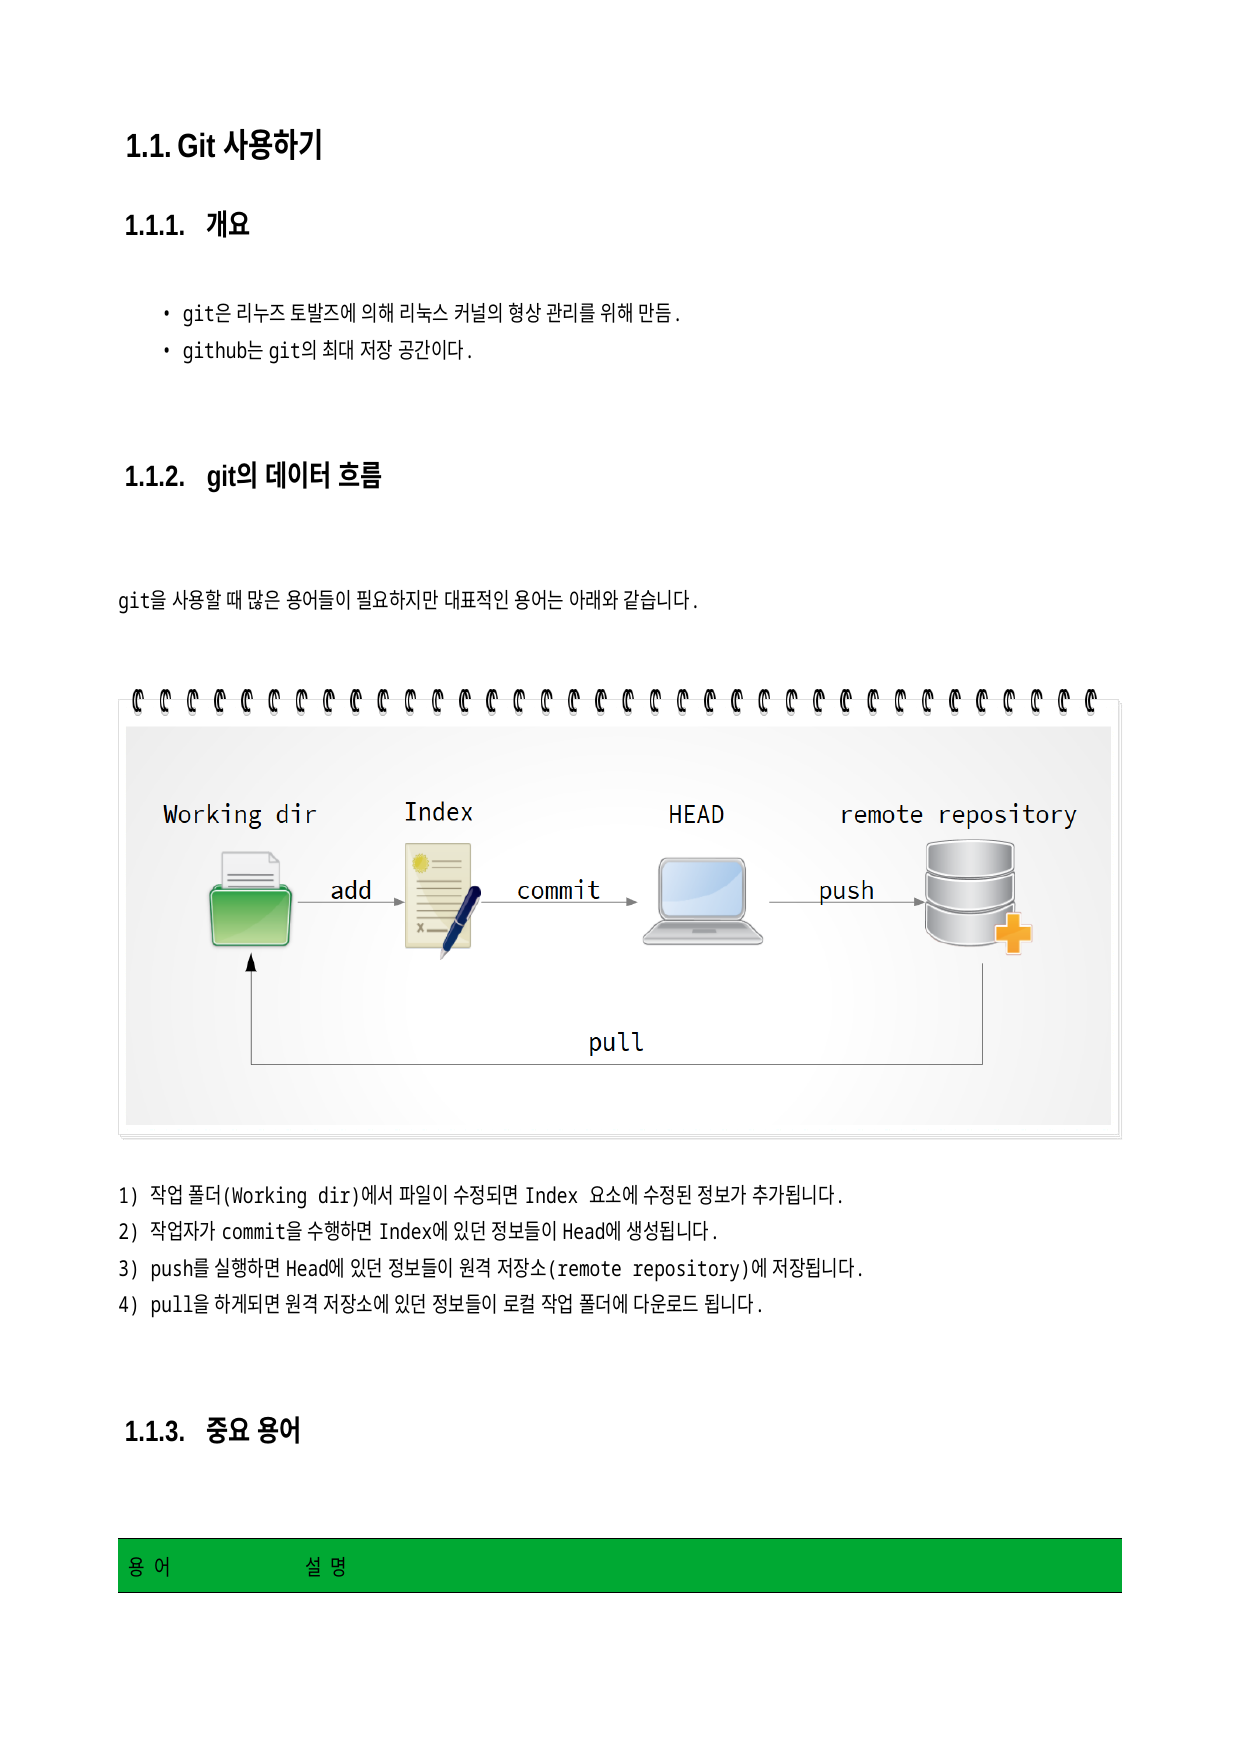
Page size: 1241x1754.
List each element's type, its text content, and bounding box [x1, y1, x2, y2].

text git을 사용할 때 많은 용어들이 필요하지만 대표적인 용어는 아래와 같습니다. [118, 583, 1122, 615]
text • github는 git의 최대 저장 공간이다. [118, 333, 1122, 365]
subtitle git의 데이터 흐름 [118, 452, 1122, 495]
subtitle 중요 용어 [118, 1408, 1122, 1450]
text • git은 리누즈 토발즈에 의해 리눅스 커널의 형상 관리를 위해 만듬. [118, 296, 1122, 328]
subtitle 개요 [118, 201, 1122, 243]
picture [118, 689, 1123, 1140]
subtitle Git 사용하기 [118, 118, 1122, 167]
table_header 용 어 [118, 1539, 294, 1592]
text 1) 작업 폴더(Working dir)에서 파일이 수정되면 Index 요소에 수정된 정보가 추가됩니다. 2) 작업자가 commit을 수행하면 Index에 있던 정보들이 Head에 생성됩니다. 3) push를 실행하면 Head에 있던 정보들이 원격 저장소(remote repository)에 저장됩니다. 4) pull을 하게되면 원격 저장소에 있던 정보들이 로컬 작업 폴더에 다운로드 됩니다. [118, 1178, 1122, 1319]
table_header 설 명 [294, 1539, 1122, 1592]
